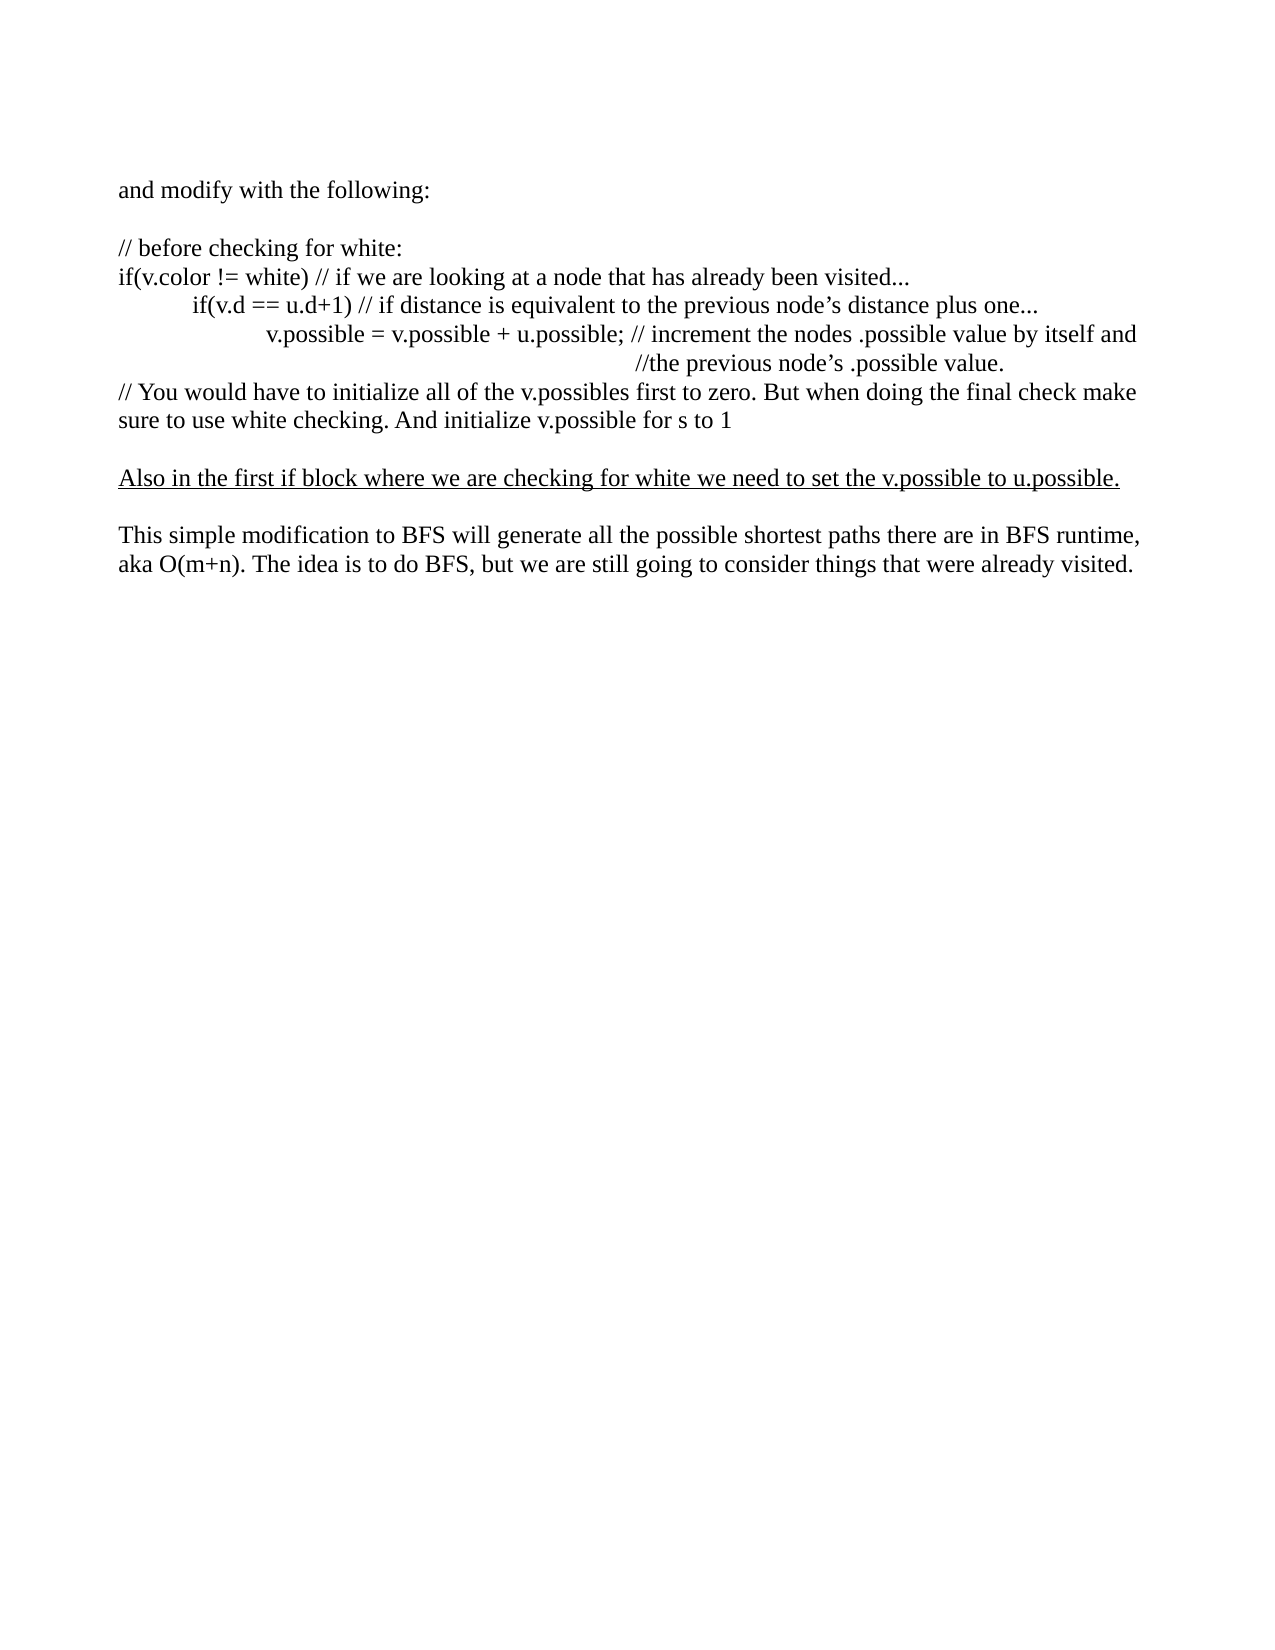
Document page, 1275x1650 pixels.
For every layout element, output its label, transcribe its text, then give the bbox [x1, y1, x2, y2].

text and modify with the following: [118, 176, 1157, 204]
text if(v.d == u.d+1) // if distance is equivalent to the previous node’s distance plus one... [118, 291, 1157, 319]
text Also in the first if block where we are checking for white we need to set the v.possible to u.possible. [118, 463, 1157, 492]
text This simple modification to BFS will generate all the possible shortest paths there are in BFS runtime, aka O(m+n). The idea is to do BFS, but we are still going to consider things that were already visited. [118, 521, 1157, 578]
text // You would have to initialize all of the v.possibles first to zero. But when doing the final check make sure to use white checking. And initialize v.possible for s to 1 [118, 377, 1157, 434]
text // before checking for white: [118, 233, 1157, 262]
text if(v.color != white) // if we are looking at a node that has already been visited... [118, 262, 1157, 291]
text v.possible = v.possible + u.possible; // increment the nodes .possible value by itself and //the previous node’s .possible value. [118, 319, 1157, 377]
